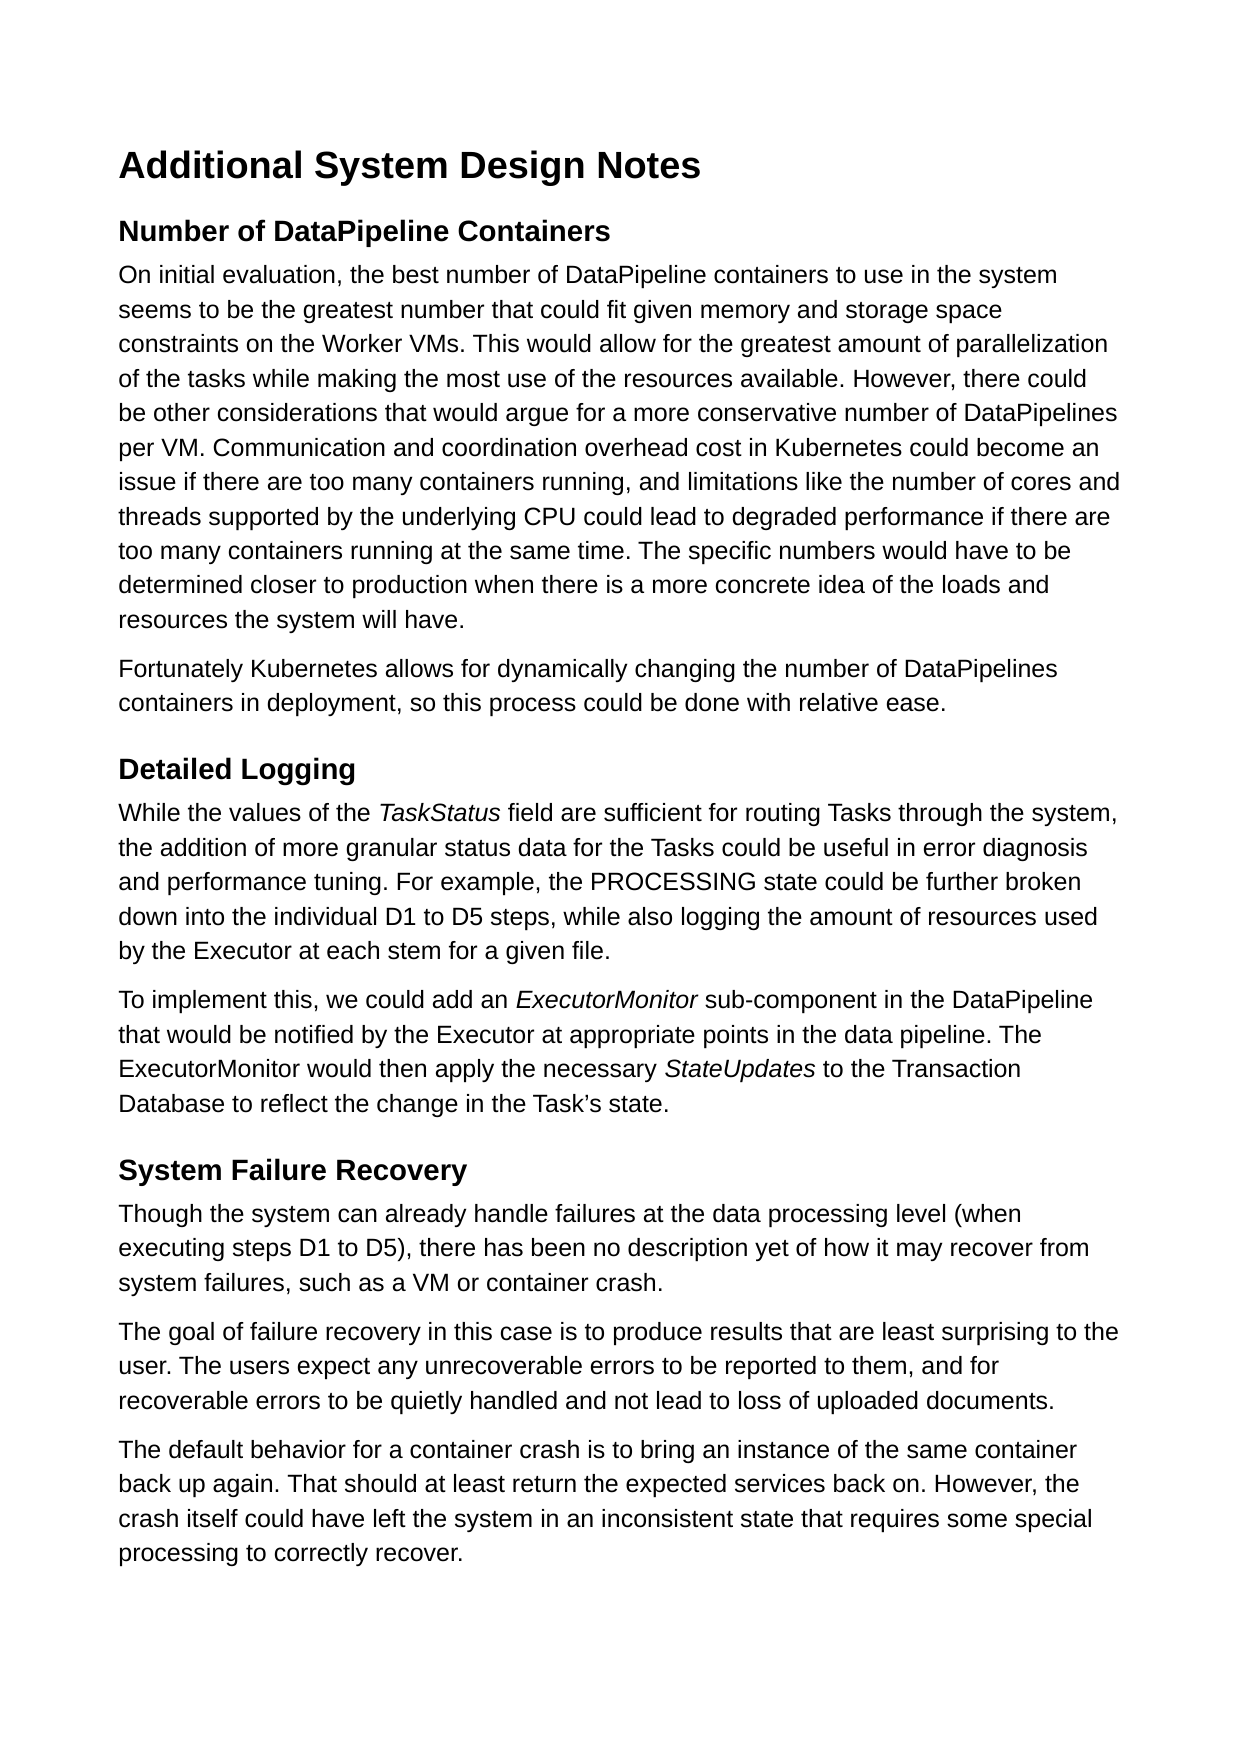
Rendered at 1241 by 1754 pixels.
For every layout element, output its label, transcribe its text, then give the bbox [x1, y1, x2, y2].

text Though the system can already handle failures at the data processing level (when executing steps D1 to D5), there has been no description yet of how it may recover from system failures, such as a VM or container crash. [118, 1199, 1122, 1296]
text On initial evaluation, the best number of DataPipeline containers to use in the system seems to be the greatest number that could fit given memory and storage space constraints on the Worker VMs. This would allow for the greatest amount of parallelization of the tasks while making the most use of the resources available. However, there could be other considerations that would argue for a more conservative number of DataPipelines per VM. Communication and coordination overhead cost in Kubernetes could become an issue if there are too many containers running, and limitations like the number of cores and threads supported by the underlying CPU could lead to degraded performance if there are too many containers running at the same time. The specific numbers would have to be determined closer to production when there is a more concrete idea of the loads and resources the system will have. [118, 260, 1122, 634]
subtitle System Failure Recovery [118, 1152, 1122, 1186]
text To implement this, we could add an ExecutorMonitor sub-component in the DataPipeline that would be notified by the Executor at appropriate points in the data pipeline. The ExecutorMonitor would then apply the necessary StateUpdates to the Transaction Database to reflect the change in the Task’s state. [118, 985, 1122, 1117]
subtitle Detailed Logging [118, 752, 1122, 786]
subtitle Additional System Design Notes [118, 143, 1122, 187]
text Fortunately Kubernetes allows for dynamically changing the number of DataPipelines containers in deployment, so this process could be done with relative ease. [118, 654, 1122, 717]
text The default behavior for a container crash is to bring an instance of the same container back up again. That should at least return the expected services back on. However, the crash itself could have left the system in an inconsistent state that requires some special processing to correctly recover. [118, 1435, 1122, 1567]
text While the values of the TaskStatus field are sufficient for routing Tasks through the system, the addition of more granular status data for the Tasks could be useful in error diagnosis and performance tuning. For example, the PROCESSING state could be further broken down into the individual D1 to D5 steps, while also logging the amount of resources used by the Executor at each stem for a given file. [118, 798, 1122, 965]
text The goal of failure recovery in this case is to produce results that are least surprising to the user. The users expect any unrecoverable errors to be reported to them, and for recoverable errors to be quietly handled and not lead to loss of uploaded documents. [118, 1317, 1122, 1414]
subtitle Number of DataPipeline Containers [118, 214, 1122, 248]
